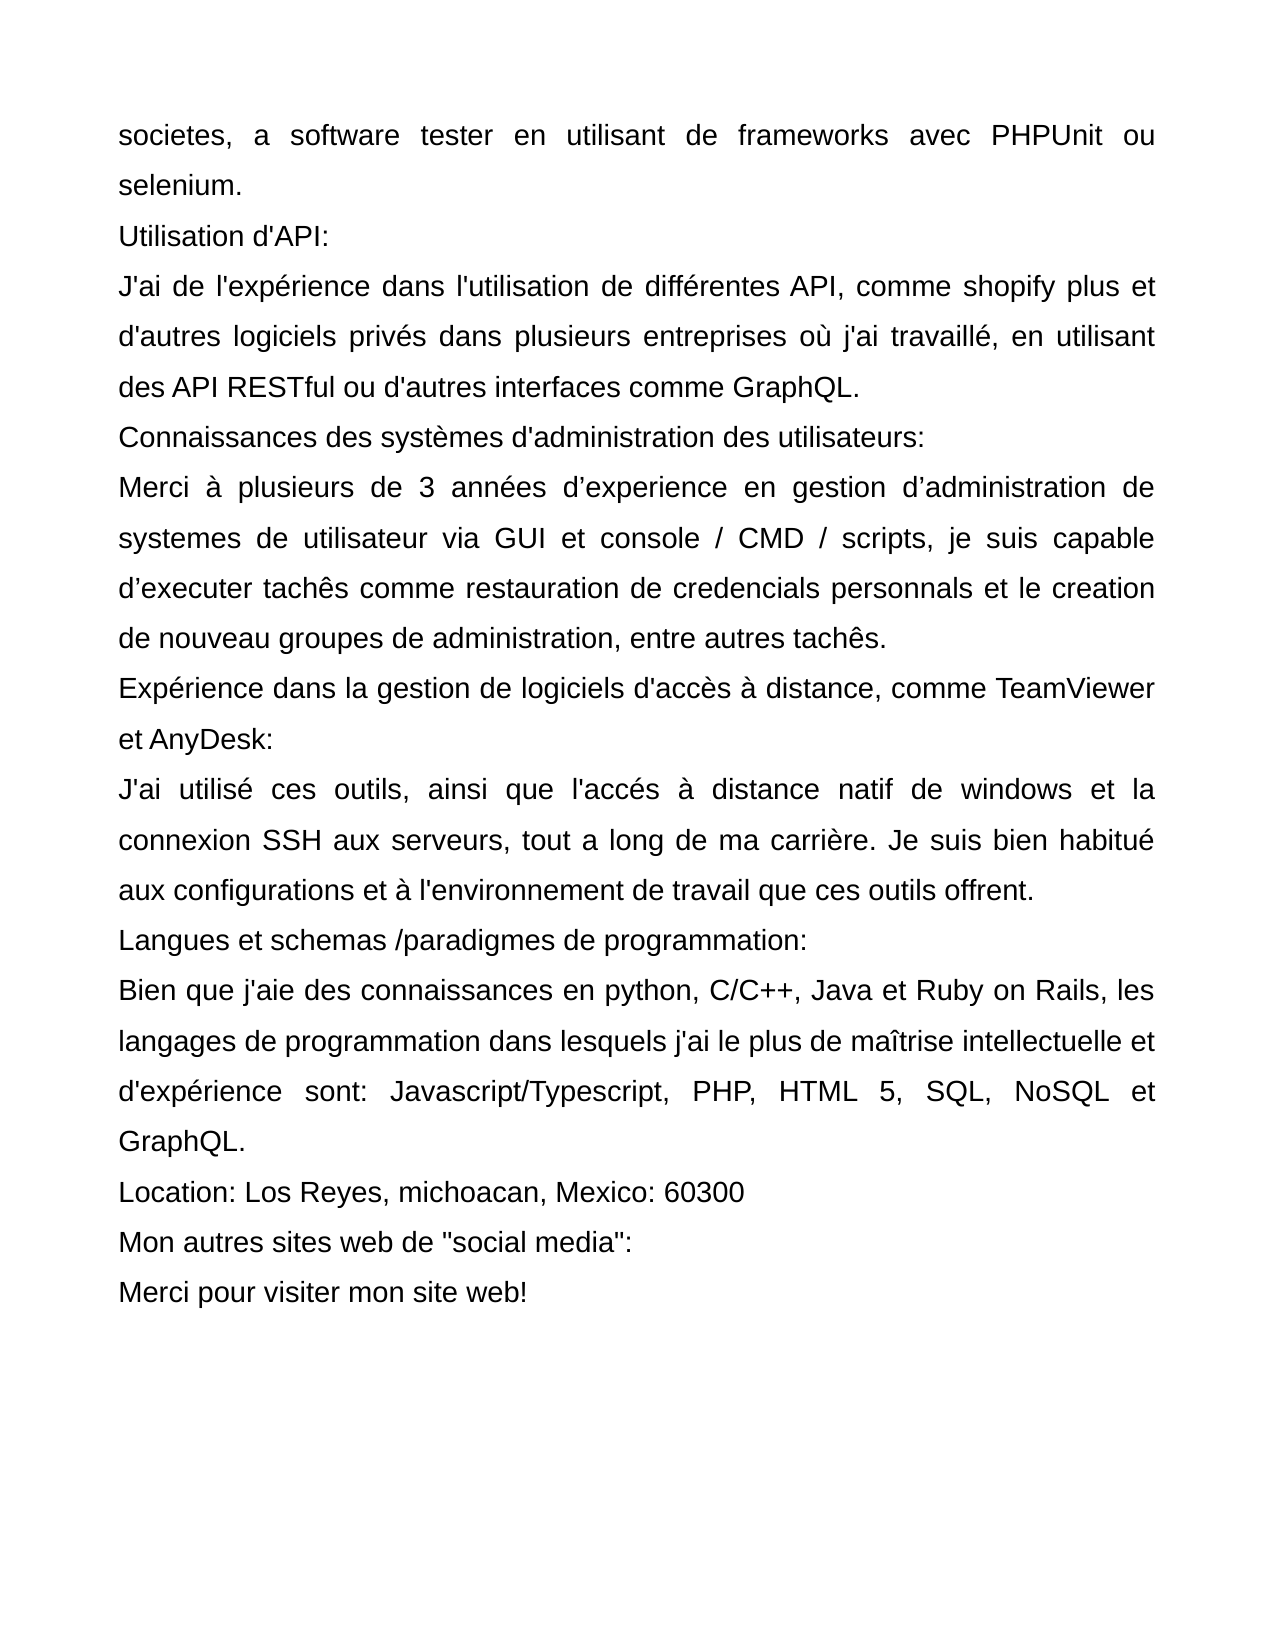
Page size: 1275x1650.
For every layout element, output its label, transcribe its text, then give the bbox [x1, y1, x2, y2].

text Expérience dans la gestion de logiciels d'accès à distance, comme TeamViewer et AnyDesk: [118, 672, 1157, 755]
text societes, a software tester en utilisant de frameworks avec PHPUnit ou selenium. [118, 118, 1157, 202]
text Utilisation d'API: [118, 219, 1157, 252]
text Merci pour visiter mon site web! [118, 1275, 1157, 1309]
text J'ai de l'expérience dans l'utilisation de différentes API, comme shopify plus et d'autres logiciels privés dans plusieurs entreprises où j'ai travaillé, en utilisant des API RESTful ou d'autres interfaces comme GraphQL. [118, 269, 1157, 403]
text Langues et schemas /paradigmes de programmation: [118, 923, 1157, 957]
text J'ai utilisé ces outils, ainsi que l'accés à distance natif de windows et la connexion SSH aux serveurs, tout a long de ma carrière. Je suis bien habitué aux configurations et à l'environnement de travail que ces outils offrent. [118, 772, 1157, 906]
text Bien que j'aie des connaissances en python, C/C++, Java et Ruby on Rails, les langages de programmation dans lesquels j'ai le plus de maîtrise intellectuelle et d'expérience sont: Javascript/Typescript, PHP, HTML 5, SQL, NoSQL et GraphQL. [118, 973, 1157, 1158]
text Merci à plusieurs de 3 années d’experience en gestion d’administration de systemes de utilisateur via GUI et console / CMD / scripts, je suis capable d’executer tachês comme restauration de credencials personnals et le creation de nouveau groupes de administration, entre autres tachês. [118, 470, 1157, 655]
text Location: Los Reyes, michoacan, Mexico: 60300 [118, 1175, 1157, 1208]
text Connaissances des systèmes d'administration des utilisateurs: [118, 420, 1157, 453]
text Mon autres sites web de "social media": [118, 1225, 1157, 1258]
